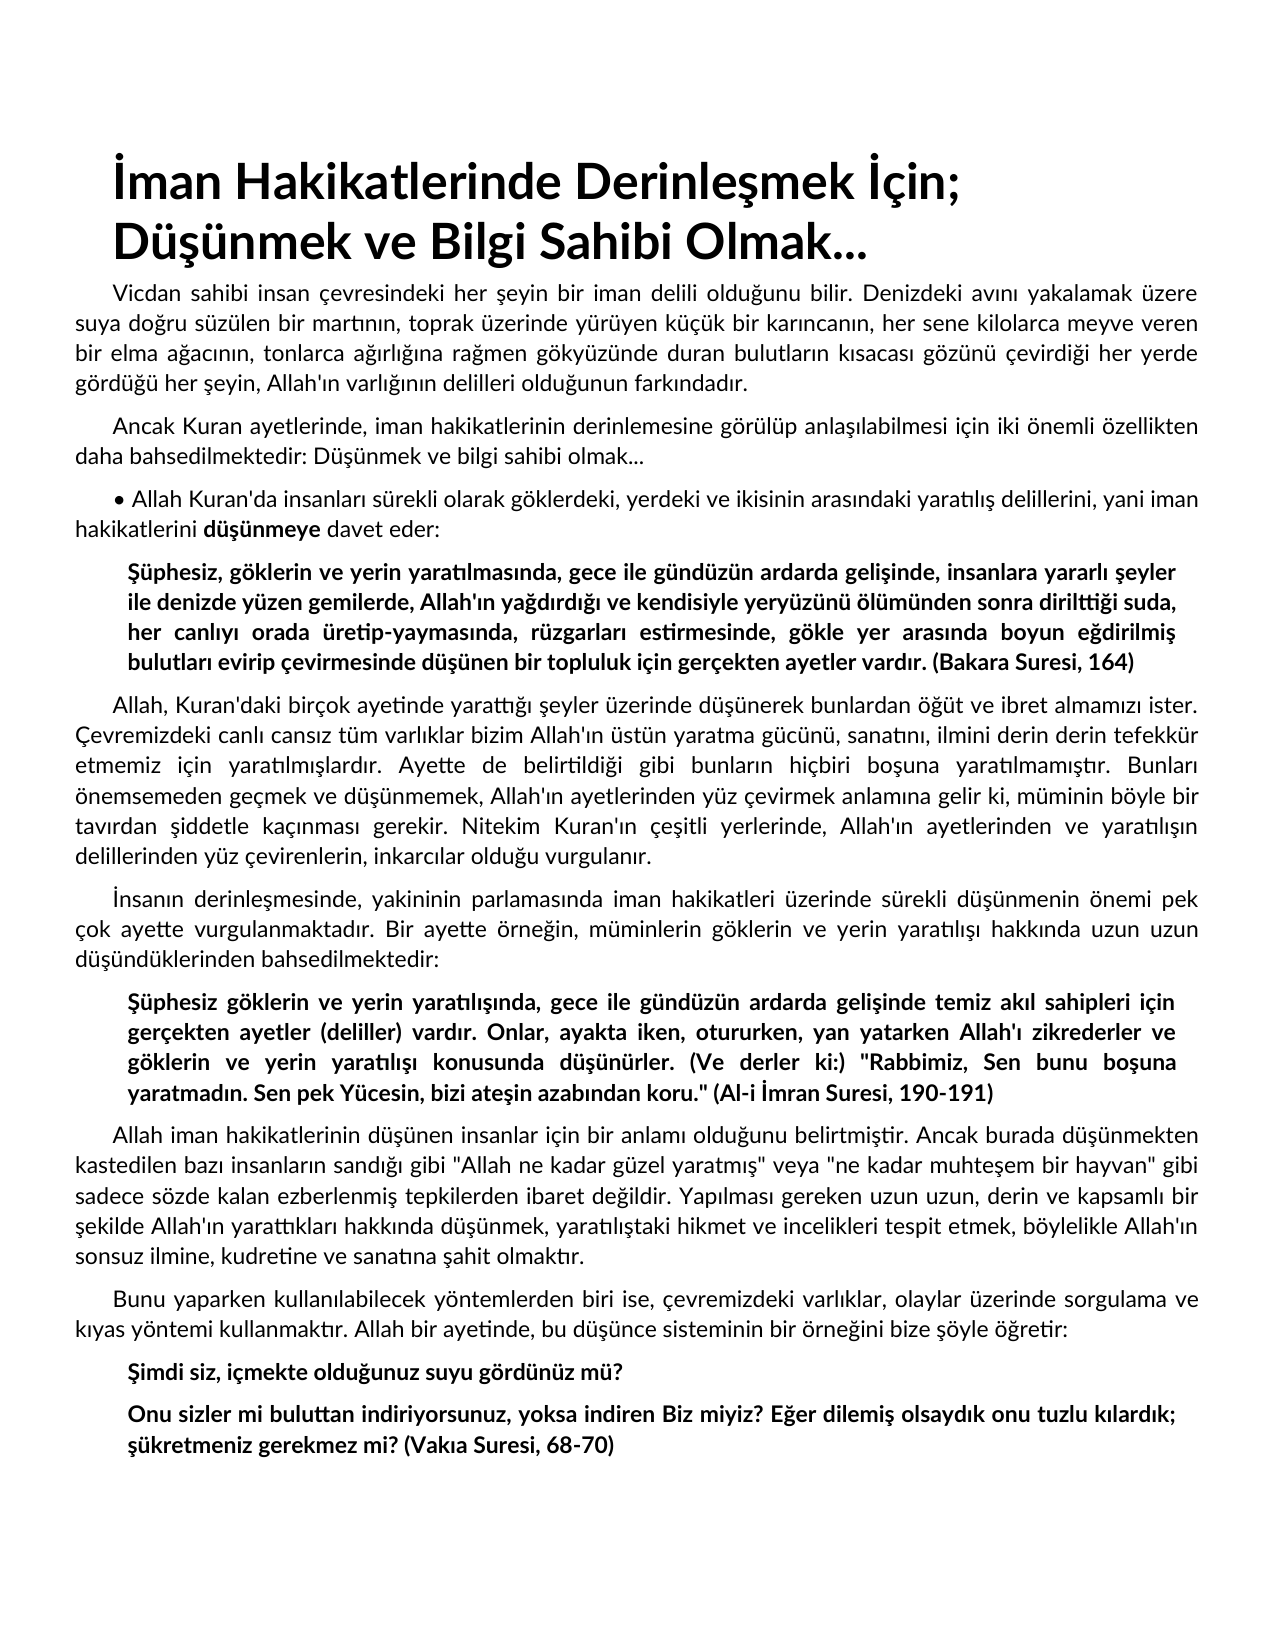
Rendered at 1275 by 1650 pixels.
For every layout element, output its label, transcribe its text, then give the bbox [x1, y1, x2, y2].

text Şimdi siz, içmekte olduğunuz suyu gördünüz mü? [127, 1357, 1177, 1385]
text Şüphesiz, göklerin ve yerin yaratılmasında, gece ile gündüzün ardarda gelişinde, insanlara yararlı şeyler ile denizde yüzen gemilerde, Allah'ın yağdırdığı ve kendisiyle yeryüzünü ölümünden sonra dirilttiği suda, her canlıyı orada üretip-yaymasında, rüzgarları estirmesinde, gökle yer arasında boyun eğdirilmiş bulutları evirip çevirmesinde düşünen bir topluluk için gerçekten ayetler vardır. (Bakara Suresi, 164) [127, 557, 1177, 676]
text Onu sizler mi buluttan indiriyorsunuz, yoksa indiren Biz miyiz? Eğer dilemiş olsaydık onu tuzlu kılardık; şükretmeniz gerekmez mi? (Vakıa Suresi, 68-70) [127, 1400, 1177, 1458]
subtitle İman Hakikatlerinde Derinleşmek İçin; Düşünmek ve Bilgi Sahibi Olmak... [112, 150, 1200, 270]
text İnsanın derinleşmesinde, yakininin parlamasında iman hakikatleri üzerinde sürekli düşünmenin önemi pek çok ayette vurgulanmaktadır. Bir ayette örneğin, müminlerin göklerin ve yerin yaratılışı hakkında uzun uzun düşündüklerinden bahsedilmektedir: [75, 884, 1200, 972]
text Allah iman hakikatlerinin düşünen insanlar için bir anlamı olduğunu belirtmiştir. Ancak burada düşünmekten kastedilen bazı insanların sandığı gibi "Allah ne kadar güzel yaratmış" veya "ne kadar muhteşem bir hayvan" gibi sadece sözde kalan ezberlenmiş tepkilerden ibaret değildir. Yapılması gereken uzun uzun, derin ve kapsamlı bir şekilde Allah'ın yarattıkları hakkında düşünmek, yaratılıştaki hikmet ve incelikleri tespit etmek, böylelikle Allah'ın sonsuz ilmine, kudretine ve sanatına şahit olmaktır. [75, 1121, 1200, 1269]
text Vicdan sahibi insan çevresindeki her şeyin bir iman delili olduğunu bilir. Denizdeki avını yakalamak üzere suya doğru süzülen bir martının, toprak üzerinde yürüyen küçük bir karıncanın, her sene kilolarca meyve veren bir elma ağacının, tonlarca ağırlığına rağmen gökyüzünde duran bulutların kısacası gözünü çevirdiği her yerde gördüğü her şeyin, Allah'ın varlığının delilleri olduğunun farkındadır. [75, 278, 1200, 396]
text • Allah Kuran'da insanları sürekli olarak göklerdeki, yerdeki ve ikisinin arasındaki yaratılış delillerini, yani iman hakikatlerini düşünmeye davet eder: [75, 484, 1200, 542]
text Bunu yaparken kullanılabilecek yöntemlerden biri ise, çevremizdeki varlıklar, olaylar üzerinde sorgulama ve kıyas yöntemi kullanmaktır. Allah bir ayetinde, bu düşünce sisteminin bir örneğini bize şöyle öğretir: [75, 1284, 1200, 1342]
text Şüphesiz göklerin ve yerin yaratılışında, gece ile gündüzün ardarda gelişinde temiz akıl sahipleri için gerçekten ayetler (deliller) vardır. Onlar, ayakta iken, otururken, yan yatarken Allah'ı zikrederler ve göklerin ve yerin yaratılışı konusunda düşünürler. (Ve derler ki:) "Rabbimiz, Sen bunu boşuna yaratmadın. Sen pek Yücesin, bizi ateşin azabından koru." (Al-i İmran Suresi, 190-191) [127, 988, 1177, 1106]
text Allah, Kuran'daki birçok ayetinde yarattığı şeyler üzerinde düşünerek bunlardan öğüt ve ibret almamızı ister. Çevremizdeki canlı cansız tüm varlıklar bizim Allah'ın üstün yaratma gücünü, sanatını, ilmini derin derin tefekkür etmemiz için yaratılmışlardır. Ayette de belirtildiği gibi bunların hiçbiri boşuna yaratılmamıştır. Bunları önemsemeden geçmek ve düşünmemek, Allah'ın ayetlerinden yüz çevirmek anlamına gelir ki, müminin böyle bir tavırdan şiddetle kaçınması gerekir. Nitekim Kuran'ın çeşitli yerlerinde, Allah'ın ayetlerinden ve yaratılışın delillerinden yüz çevirenlerin, inkarcılar olduğu vurgulanır. [75, 691, 1200, 869]
text Ancak Kuran ayetlerinde, iman hakikatlerinin derinlemesine görülüp anlaşılabilmesi için iki önemli özellikten daha bahsedilmektedir: Düşünmek ve bilgi sahibi olmak... [75, 412, 1200, 469]
